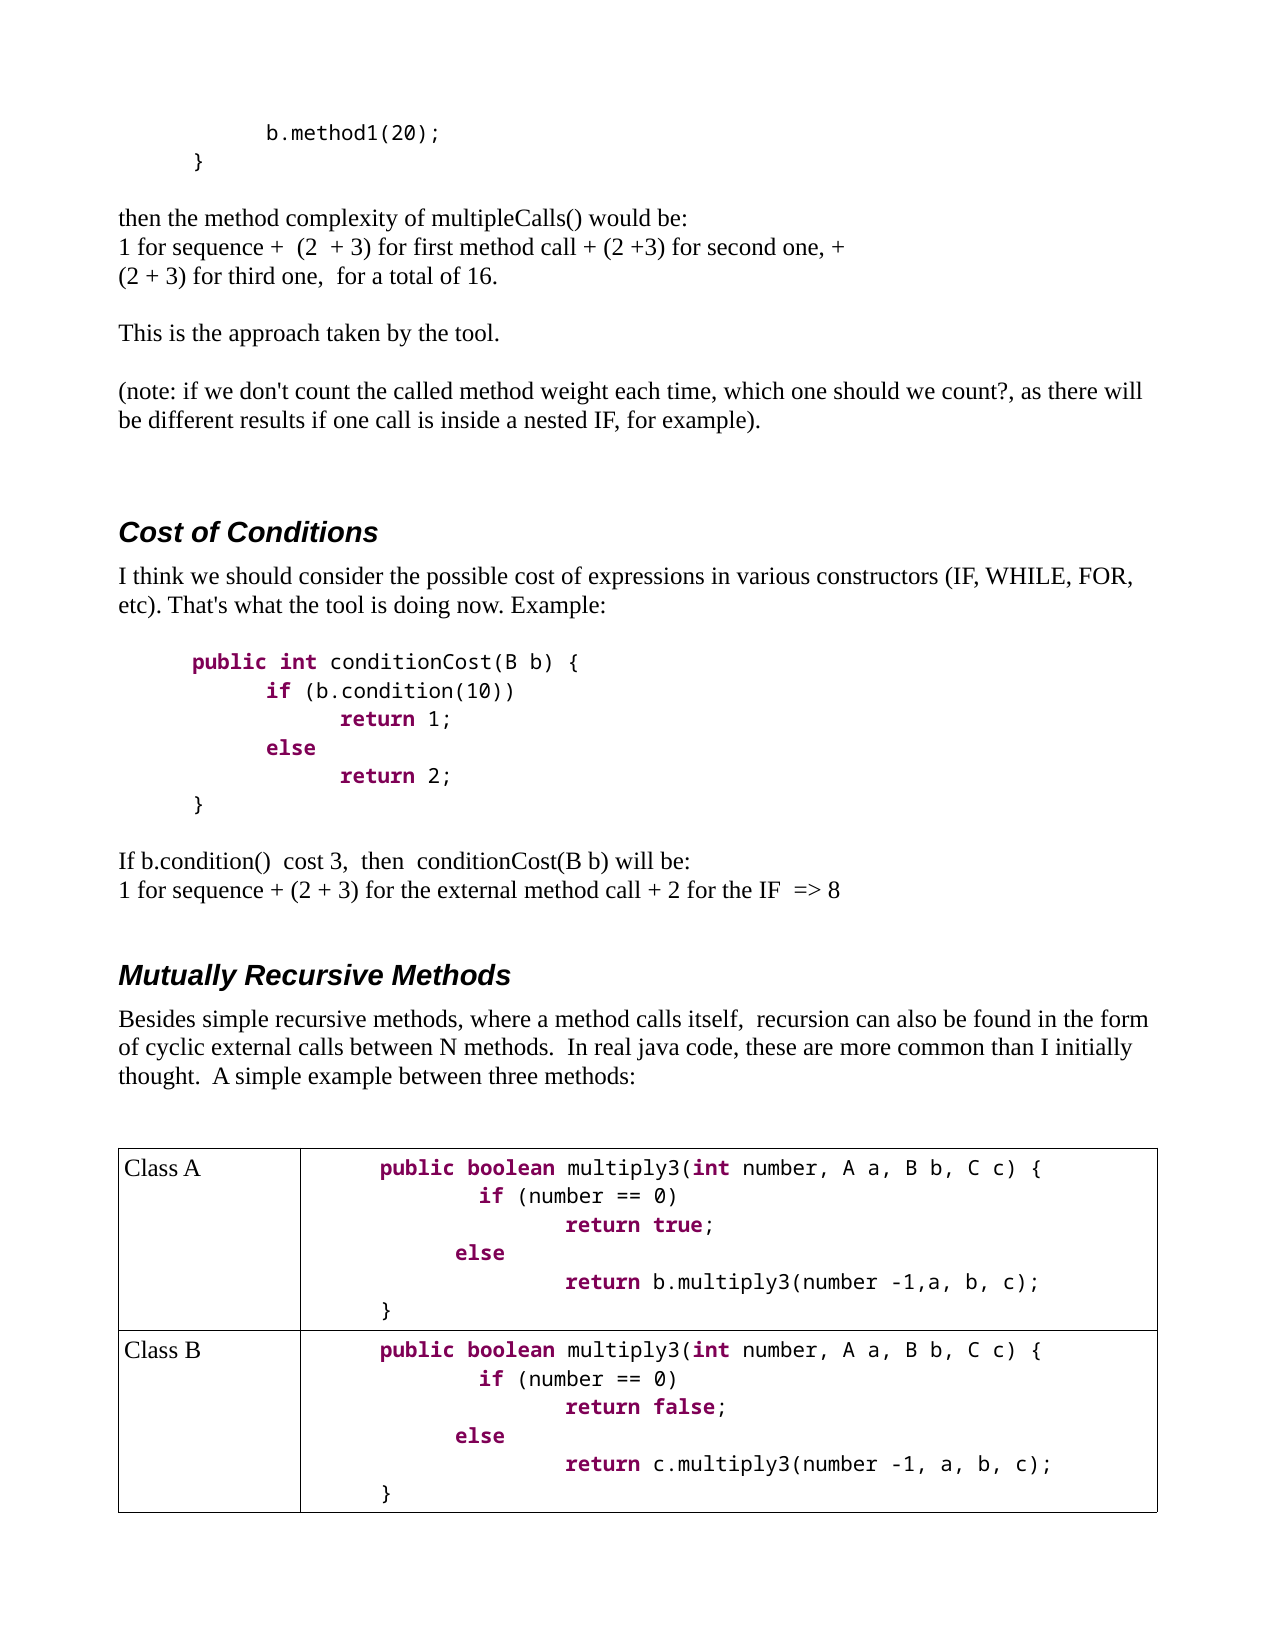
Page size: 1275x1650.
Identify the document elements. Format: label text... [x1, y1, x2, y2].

text b.method1(20); [118, 118, 1157, 147]
text return 2; [118, 761, 1157, 789]
text public int conditionCost(B b) { [118, 647, 1157, 676]
table_header public boolean multiply3(int number, A a, B b, C c) { if (number == 0) return true; else return b.multiply3(number -1,a, b, c); } [301, 1149, 1157, 1329]
text return 1; [118, 704, 1157, 733]
text } [118, 789, 1157, 818]
text Besides simple recursive methods, where a method calls itself, recursion can also be found in the form of cyclic external calls between N methods. In real java code, these are more common than I initially thought. A simple example between three methods: [118, 1004, 1157, 1090]
text } [118, 147, 1157, 175]
text 1 for sequence + (2 + 3) for first method call + (2 +3) for second one, + [118, 232, 1157, 261]
text if (b.condition(10)) [118, 676, 1157, 704]
text (2 + 3) for third one, for a total of 16. [118, 261, 1157, 290]
subtitle Mutually Recursive Methods [118, 958, 1157, 991]
table_cell Class B [119, 1331, 300, 1512]
text 1 for sequence + (2 + 3) for the external method call + 2 for the IF => 8 [118, 875, 1157, 904]
text (note: if we don't count the called method weight each time, which one should we count?, as there will be different results if one call is inside a nested IF, for example). [118, 376, 1157, 433]
text I think we should consider the possible cost of expressions in various constructors (IF, WHILE, FOR, etc). That's what the tool is doing now. Example: [118, 561, 1157, 619]
table_header Class A [119, 1149, 300, 1329]
text This is the approach taken by the tool. [118, 318, 1157, 347]
text If b.condition() cost 3, then conditionCost(B b) will be: [118, 846, 1157, 875]
table_cell public boolean multiply3(int number, A a, B b, C c) { if (number == 0) return false; else return c.multiply3(number -1, a, b, c); } [301, 1331, 1157, 1512]
text else [118, 733, 1157, 761]
subtitle Cost of Conditions [118, 515, 1157, 549]
text then the method complexity of multipleCalls() would be: [118, 203, 1157, 232]
